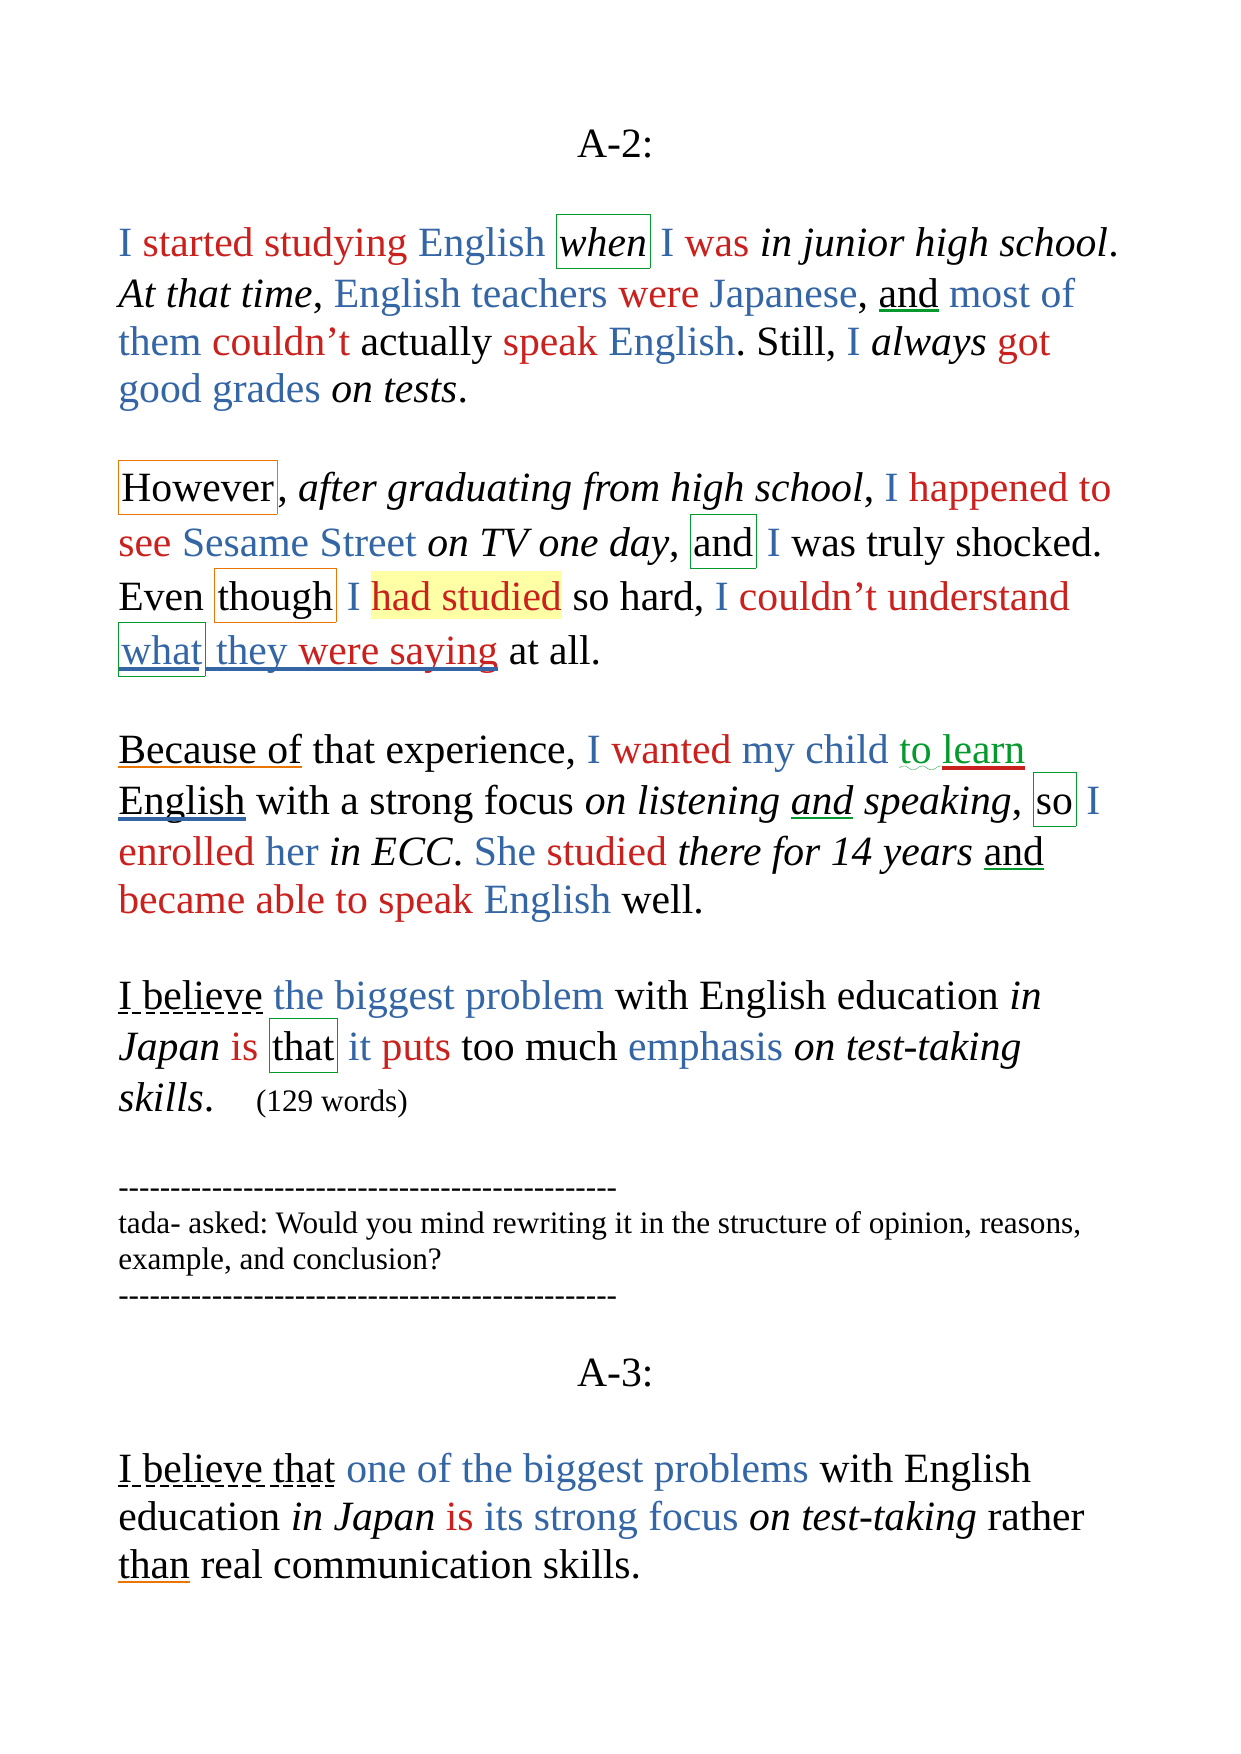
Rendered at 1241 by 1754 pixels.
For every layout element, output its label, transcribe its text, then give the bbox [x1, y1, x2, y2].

text However, after graduating from high school, I happened to see Sesame Street on TV one day, and I was truly shocked. Even though I had studied so hard, I couldn’t understand what they were saying at all. [118, 460, 1122, 676]
text I started studying English when I was in junior high school. At that time, English teachers were Japanese, and most of them couldn’t actually speak English. Still, I always got good grades on tests. [118, 214, 1122, 412]
text I believe that one of the biggest problems with English education in Japan is its strong focus on test-taking rather than real communication skills. [118, 1444, 1122, 1587]
text A-3: [118, 1348, 1122, 1396]
text tada- asked: Would you mind rewriting it in the structure of opinion, reasons, example, and conclusion? [118, 1204, 1122, 1276]
text I believe the biggest problem with English education in Japan is that it puts too much emphasis on test-taking skills. (129 words) [118, 970, 1122, 1120]
text ------------------------------------------------ [118, 1168, 1122, 1204]
text Because of that experience, I wanted my child to learn English with a strong focus on listening and speaking, so I enrolled her in ECC. She studied there for 14 years and became able to speak English well. [118, 724, 1122, 922]
text ------------------------------------------------ [118, 1276, 1122, 1312]
text A-2: [118, 118, 1122, 166]
